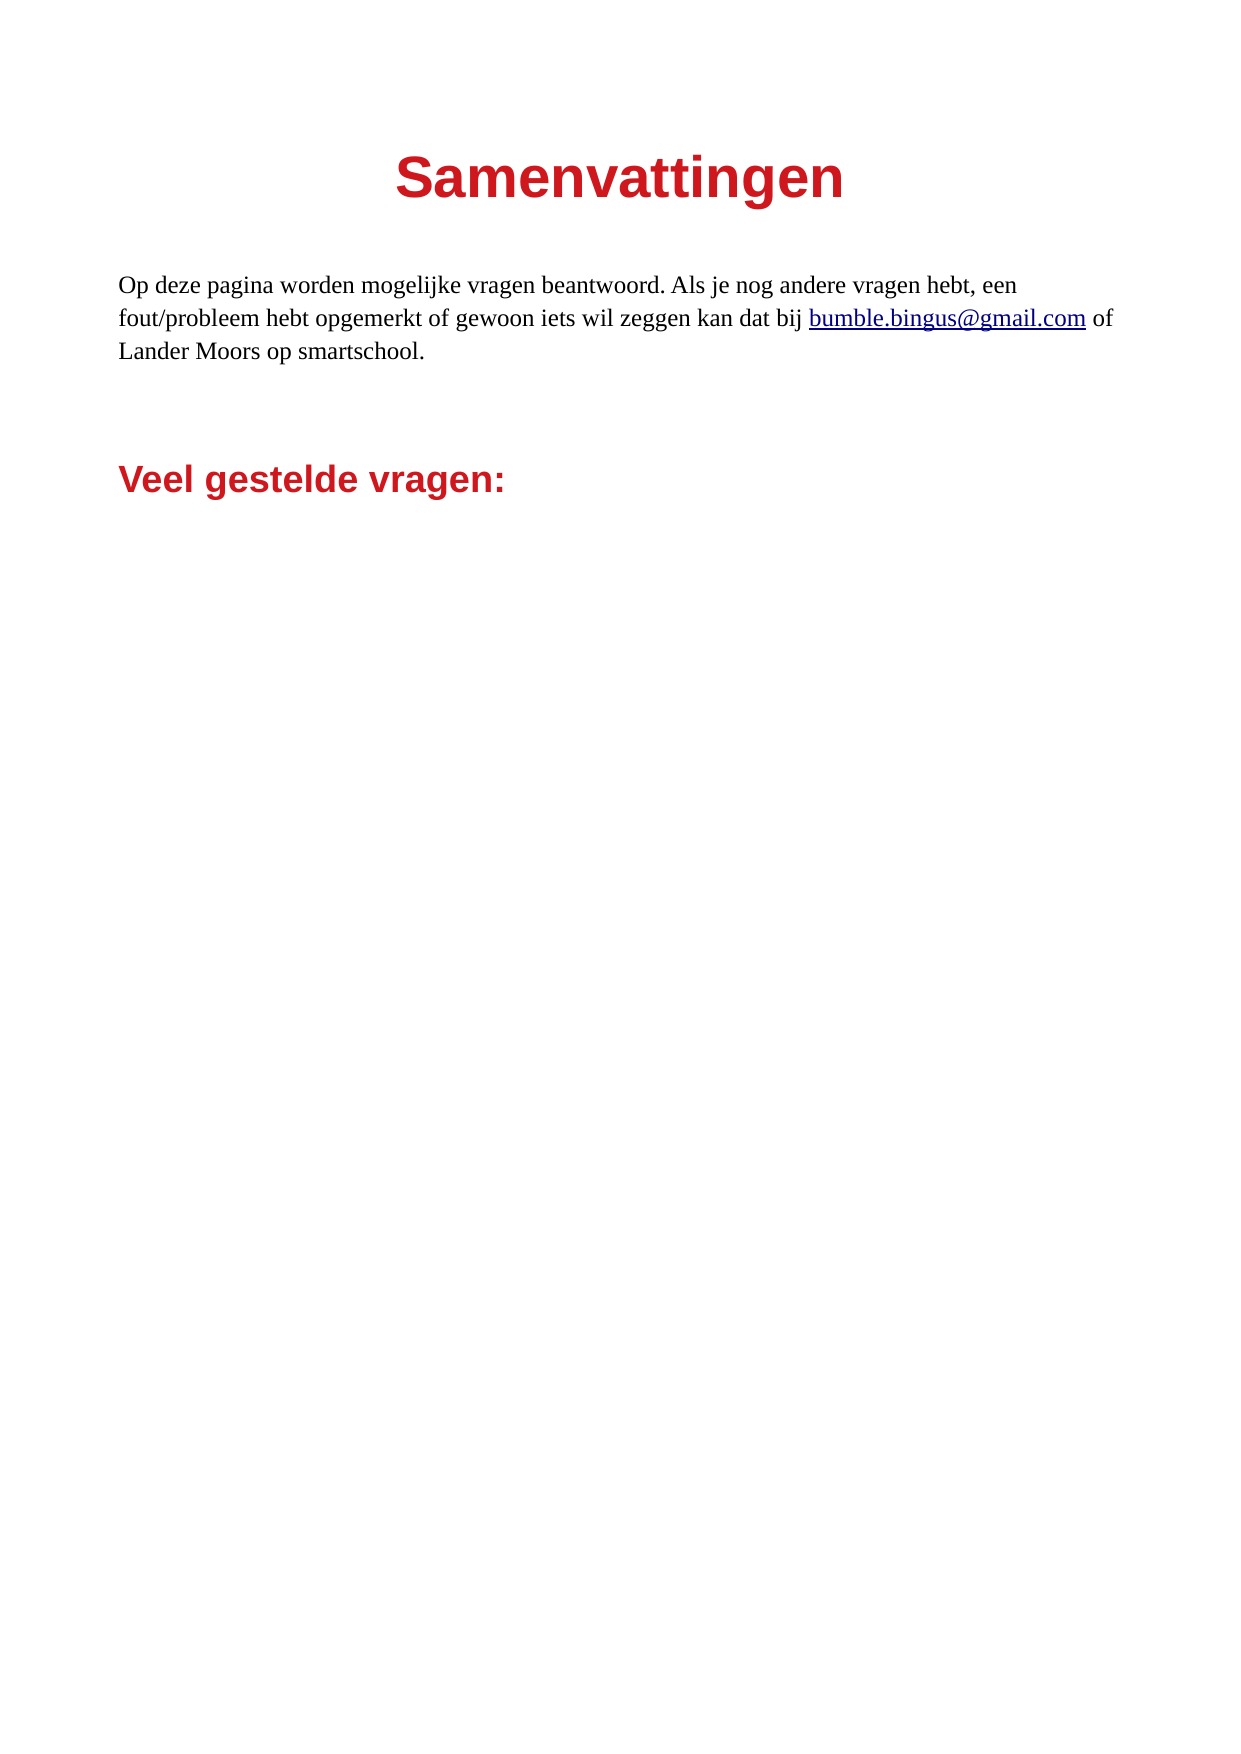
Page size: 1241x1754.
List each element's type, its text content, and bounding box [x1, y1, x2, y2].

subtitle Veel gestelde vragen: [118, 457, 1122, 500]
title Samenvattingen [118, 143, 1122, 210]
text Op deze pagina worden mogelijke vragen beantwoord. Als je nog andere vragen hebt, een fout/probleem hebt opgemerkt of gewoon iets wil zeggen kan dat bij bumble.bingus@gmail.com of Lander Moors op smartschool. [118, 270, 1122, 365]
